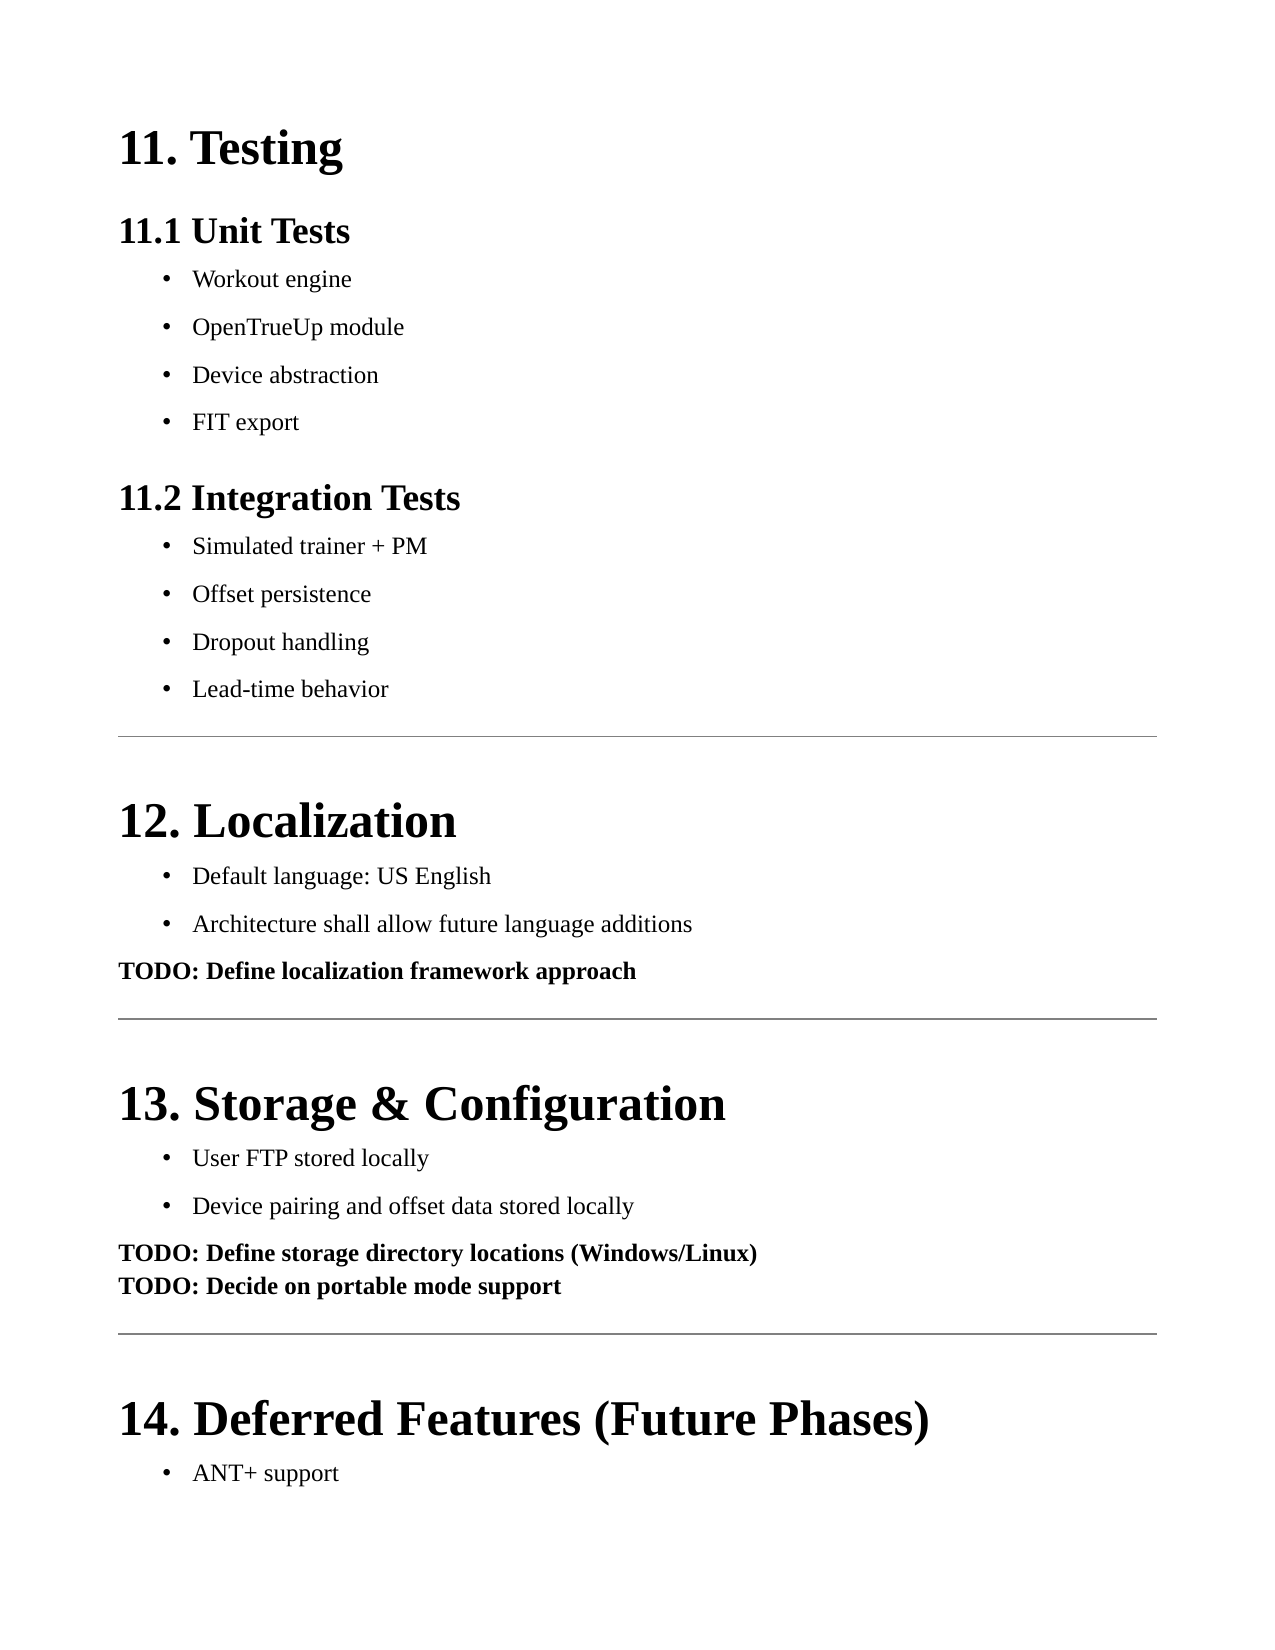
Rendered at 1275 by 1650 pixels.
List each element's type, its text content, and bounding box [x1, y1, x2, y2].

subtitle 14. Deferred Features (Future Phases) [118, 1388, 1157, 1446]
list Lead-time behavior [162, 674, 1157, 703]
text TODO: Define localization framework approach [118, 956, 1157, 985]
subtitle 11.2 Integration Tests [118, 476, 1157, 519]
list OpenTrueUp module [162, 312, 1157, 341]
list Device abstraction [162, 360, 1157, 388]
list Offset persistence [162, 579, 1157, 608]
subtitle 11. Testing [118, 118, 1157, 176]
list Workout engine [162, 264, 1157, 293]
subtitle 11.1 Unit Tests [118, 209, 1157, 252]
list Device pairing and offset data stored locally [162, 1191, 1157, 1219]
subtitle 13. Storage & Configuration [118, 1073, 1157, 1131]
list ANT+ support [162, 1458, 1157, 1487]
text TODO: Define storage directory locations (Windows/Linux) TODO: Decide on portable mode support [118, 1238, 1157, 1300]
list Architecture shall allow future language additions [162, 909, 1157, 937]
list Simulated trainer + PM [162, 531, 1157, 560]
list User FTP stored locally [162, 1143, 1157, 1172]
list Default language: US English [162, 861, 1157, 890]
subtitle 12. Localization [118, 791, 1157, 849]
list FIT export [162, 407, 1157, 436]
list Dropout handling [162, 627, 1157, 655]
